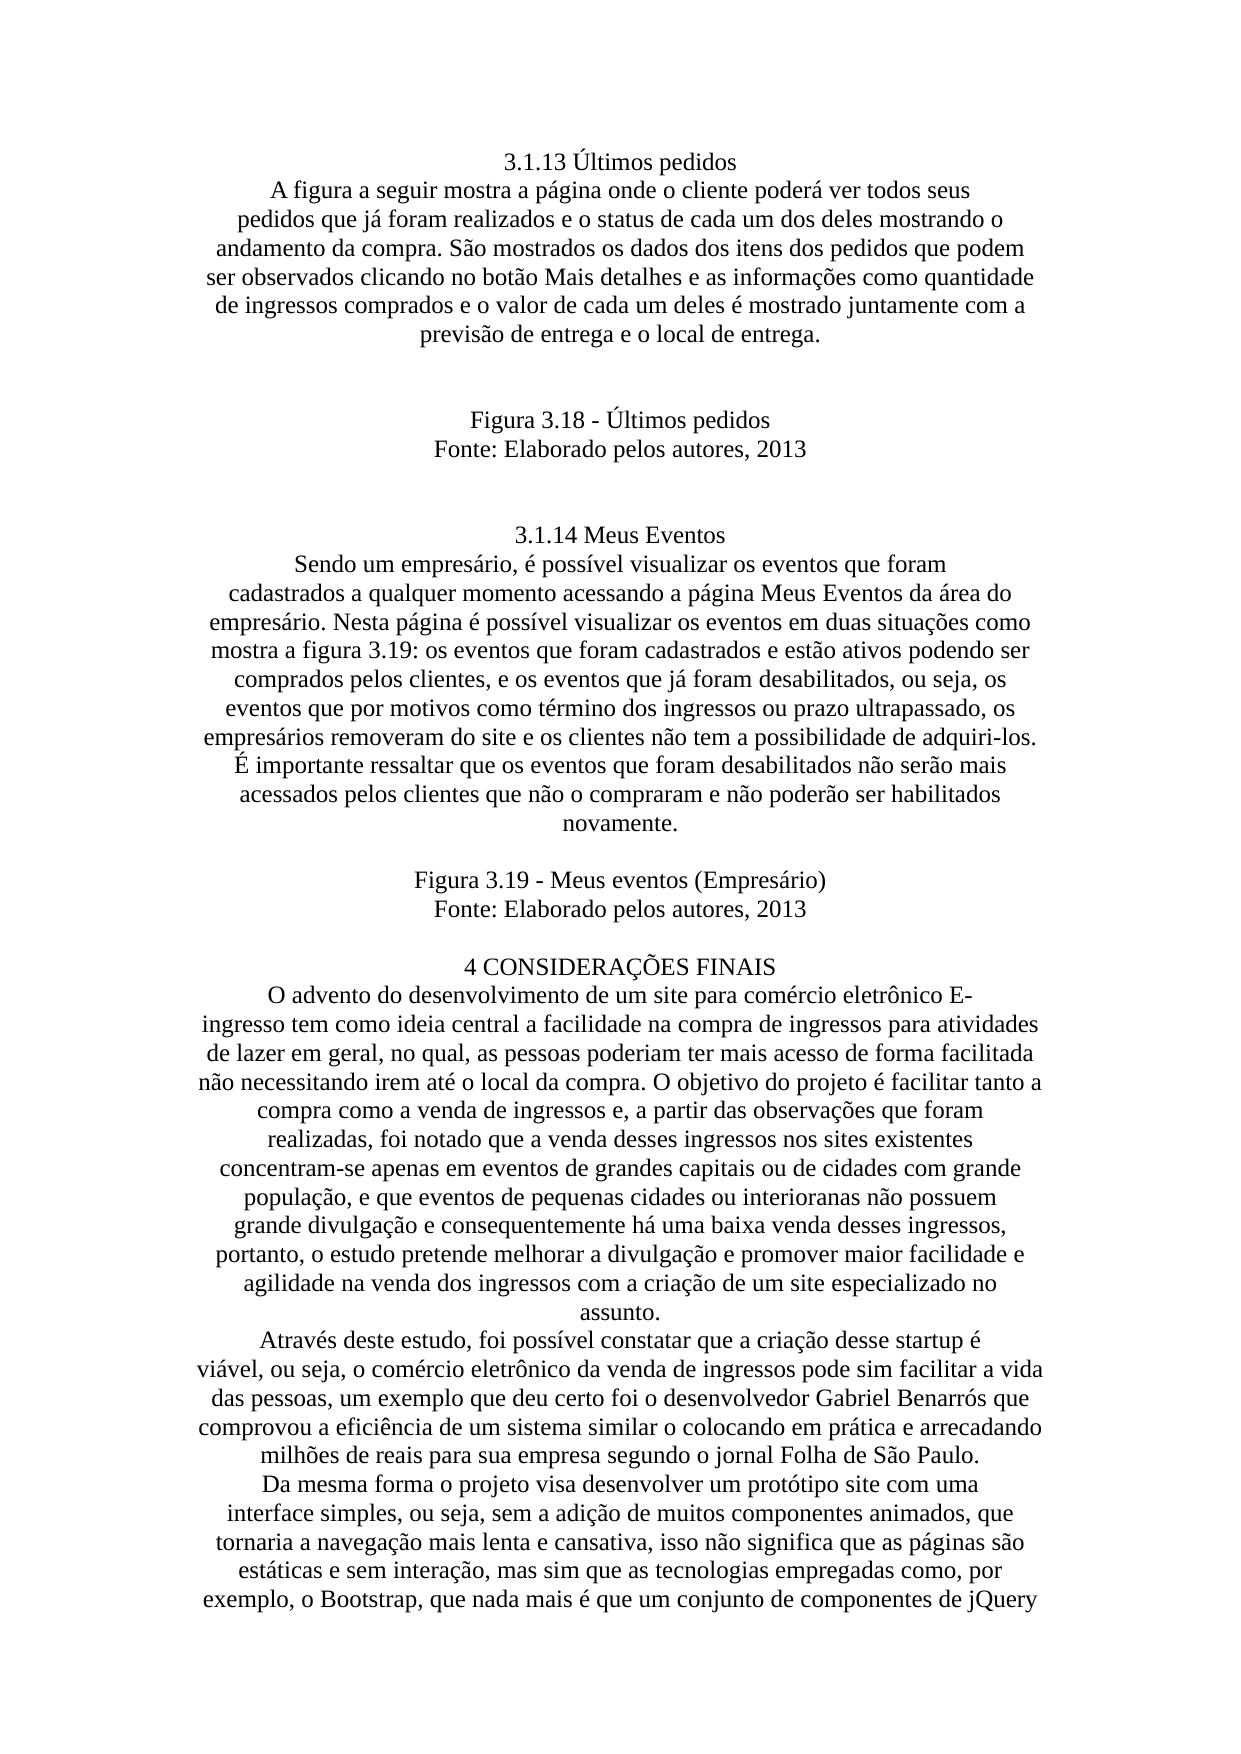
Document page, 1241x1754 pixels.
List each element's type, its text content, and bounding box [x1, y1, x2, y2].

text previsão de entrega e o local de entrega. [118, 319, 1122, 348]
text andamento da compra. São mostrados os dados dos itens dos pedidos que podem [118, 233, 1122, 262]
text mostra a figura 3.19: os eventos que foram cadastrados e estão ativos podendo ser [118, 636, 1122, 664]
text viável, ou seja, o comércio eletrônico da venda de ingressos pode sim facilitar a vida [118, 1354, 1122, 1383]
text tornaria a navegação mais lenta e cansativa, isso não significa que as páginas são [118, 1527, 1122, 1556]
text agilidade na venda dos ingressos com a criação de um site especializado no [118, 1268, 1122, 1297]
text milhões de reais para sua empresa segundo o jornal Folha de São Paulo. [118, 1441, 1122, 1469]
text assunto. [118, 1297, 1122, 1326]
text novamente. [118, 808, 1122, 837]
text Fonte: Elaborado pelos autores, 2013 [118, 894, 1122, 923]
text O advento do desenvolvimento de um site para comércio eletrônico E- [118, 981, 1122, 1009]
text Através deste estudo, foi possível constatar que a criação desse startup é [118, 1326, 1122, 1354]
text empresários removeram do site e os clientes não tem a possibilidade de adquiri-los. [118, 722, 1122, 751]
text Fonte: Elaborado pelos autores, 2013 [118, 434, 1122, 463]
text acessados pelos clientes que não o compraram e não poderão ser habilitados [118, 779, 1122, 808]
text realizadas, foi notado que a venda desses ingressos nos sites existentes [118, 1124, 1122, 1153]
text Figura 3.18 - Últimos pedidos [118, 406, 1122, 434]
text empresário. Nesta página é possível visualizar os eventos em duas situações como [118, 607, 1122, 636]
text estáticas e sem interação, mas sim que as tecnologias empregadas como, por [118, 1556, 1122, 1584]
text eventos que por motivos como término dos ingressos ou prazo ultrapassado, os [118, 693, 1122, 722]
text ser observados clicando no botão Mais detalhes e as informações como quantidade [118, 262, 1122, 291]
text cadastrados a qualquer momento acessando a página Meus Eventos da área do [118, 578, 1122, 607]
text Sendo um empresário, é possível visualizar os eventos que foram [118, 549, 1122, 578]
text É importante ressaltar que os eventos que foram desabilitados não serão mais [118, 751, 1122, 779]
text Figura 3.19 - Meus eventos (Empresário) [118, 866, 1122, 894]
text exemplo, o Bootstrap, que nada mais é que um conjunto de componentes de jQuery [118, 1584, 1122, 1613]
text não necessitando irem até o local da compra. O objetivo do projeto é facilitar tanto a [118, 1067, 1122, 1096]
text comprovou a eficiência de um sistema similar o colocando em prática e arrecadando [118, 1412, 1122, 1441]
text grande divulgação e consequentemente há uma baixa venda desses ingressos, [118, 1211, 1122, 1239]
text pedidos que já foram realizados e o status de cada um dos deles mostrando o [118, 204, 1122, 233]
text de lazer em geral, no qual, as pessoas poderiam ter mais acesso de forma facilitada [118, 1038, 1122, 1067]
text de ingressos comprados e o valor de cada um deles é mostrado juntamente com a [118, 291, 1122, 319]
text Da mesma forma o projeto visa desenvolver um protótipo site com uma [118, 1469, 1122, 1498]
text população, e que eventos de pequenas cidades ou interioranas não possuem [118, 1182, 1122, 1211]
text A figura a seguir mostra a página onde o cliente poderá ver todos seus [118, 176, 1122, 204]
text das pessoas, um exemplo que deu certo foi o desenvolvedor Gabriel Benarrós que [118, 1383, 1122, 1412]
text concentram-se apenas em eventos de grandes capitais ou de cidades com grande [118, 1153, 1122, 1182]
text 3.1.13 Últimos pedidos [118, 147, 1122, 176]
text compra como a venda de ingressos e, a partir das observações que foram [118, 1096, 1122, 1124]
text 3.1.14 Meus Eventos [118, 521, 1122, 549]
text comprados pelos clientes, e os eventos que já foram desabilitados, ou seja, os [118, 664, 1122, 693]
text portanto, o estudo pretende melhorar a divulgação e promover maior facilidade e [118, 1239, 1122, 1268]
text 4 CONSIDERAÇÕES FINAIS [118, 952, 1122, 981]
text interface simples, ou seja, sem a adição de muitos componentes animados, que [118, 1498, 1122, 1527]
text ingresso tem como ideia central a facilidade na compra de ingressos para atividades [118, 1009, 1122, 1038]
